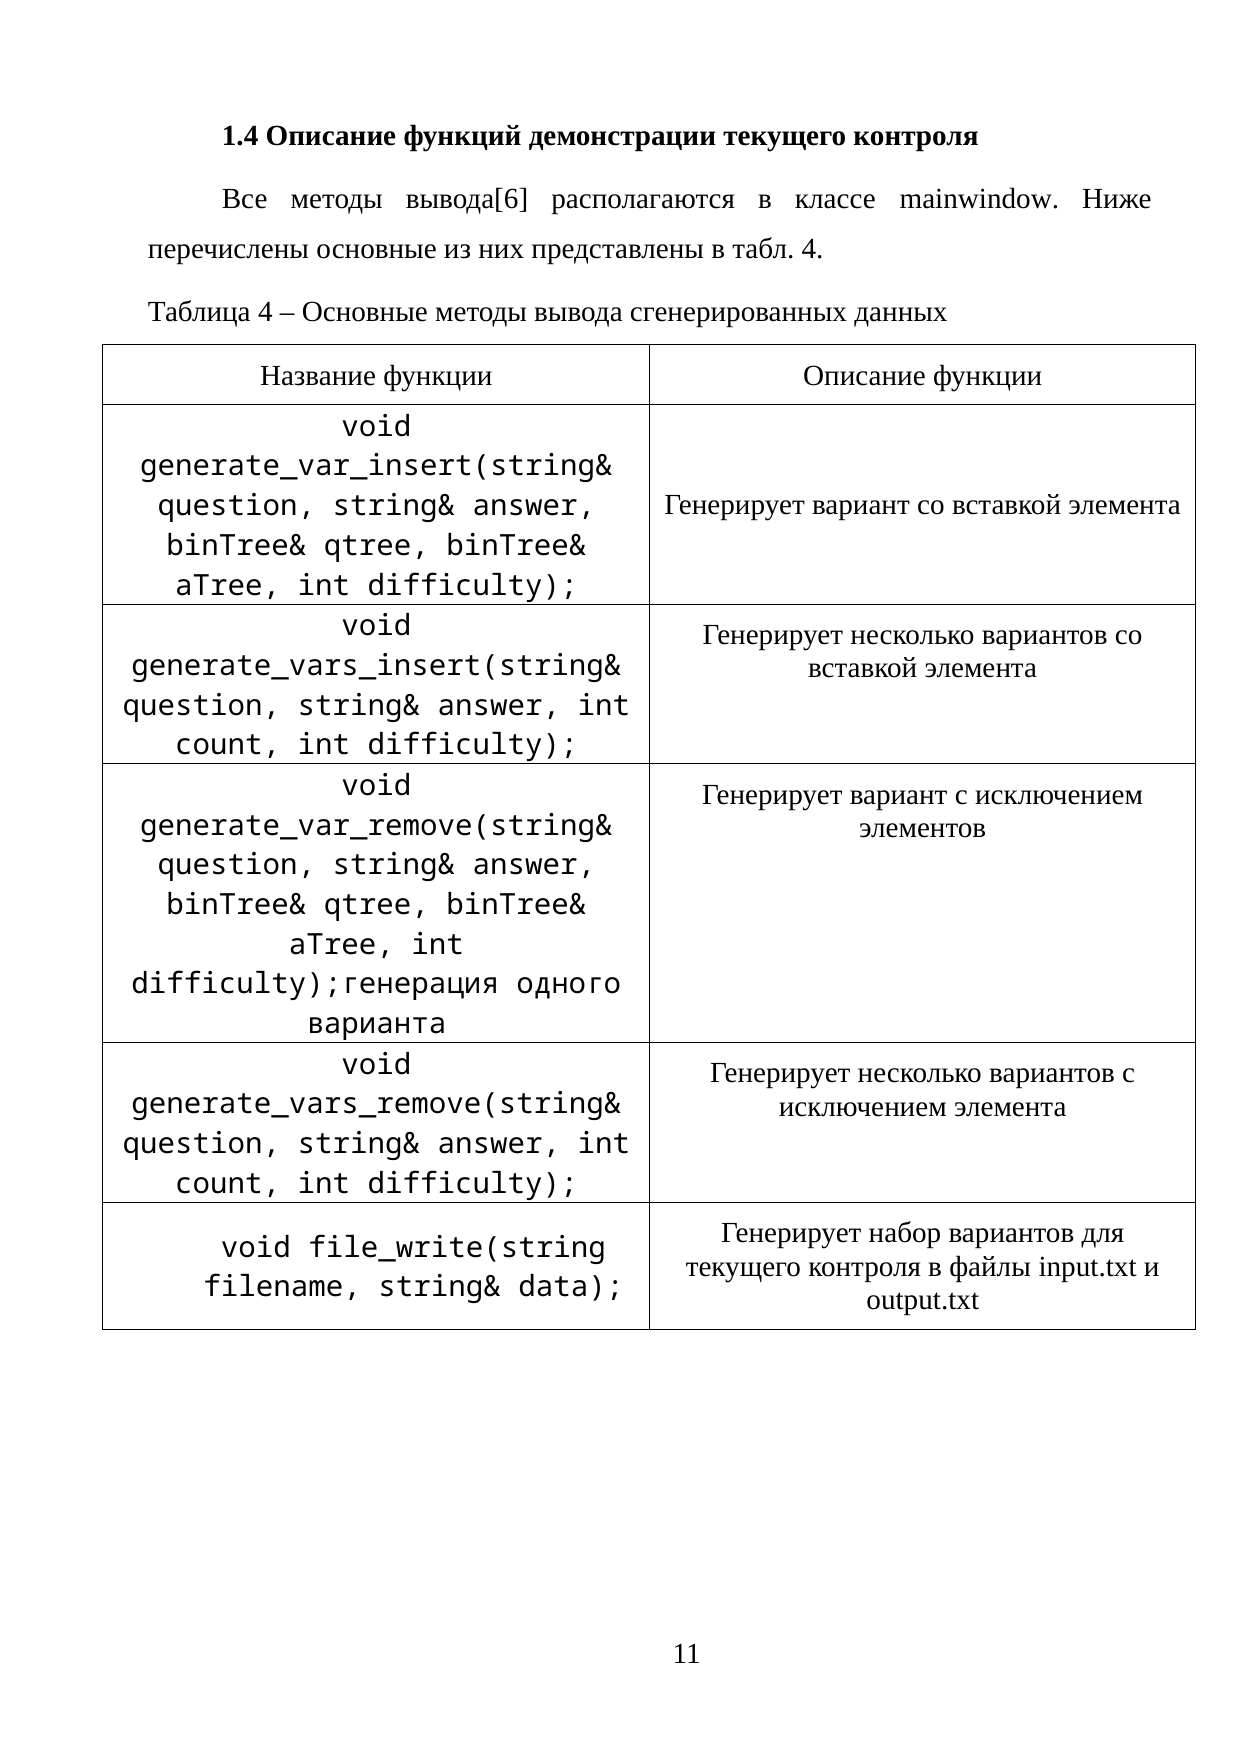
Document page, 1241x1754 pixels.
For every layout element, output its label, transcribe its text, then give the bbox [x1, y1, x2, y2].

table_cell Генерирует набор вариантов для текущего контроля в файлы input.txt и output.txt [650, 1203, 1195, 1328]
table_cell Генерирует вариант со вставкой элемента [650, 405, 1195, 603]
table_cell void generate_vars_remove(string& question, string& answer, int count, int difficulty); [103, 1043, 649, 1202]
table_cell void generate_var_insert(string& question, string& answer, binTree& qtree, binTree& aTree, int difficulty); [103, 405, 649, 603]
table_header Описание функции [650, 345, 1195, 404]
text Все методы вывода[6] располагаются в классе mainwindow. Ниже перечислены основные из них представлены в табл. 4. [148, 181, 1152, 265]
subtitle 1.4 Описание функций демонстрации текущего контроля [148, 118, 1152, 152]
table_cell Генерирует вариант с исключением элементов [650, 764, 1195, 1042]
table_cell void file_write(string filename, string& data); [103, 1203, 649, 1328]
text Таблица 4 – Основные методы вывода сгенерированных данных [148, 294, 1152, 328]
table_cell void generate_var_remove(string& question, string& answer, binTree& qtree, binTree& aTree, int difficulty);генерация одного варианта [103, 764, 649, 1042]
table_cell void generate_vars_insert(string& question, string& answer, int count, int difficulty); [103, 605, 649, 763]
table_cell Генерирует несколько вариантов со вставкой элемента [650, 605, 1195, 763]
table_header Название функции [103, 345, 649, 404]
table_cell Генерирует несколько вариантов с исключением элемента [650, 1043, 1195, 1202]
